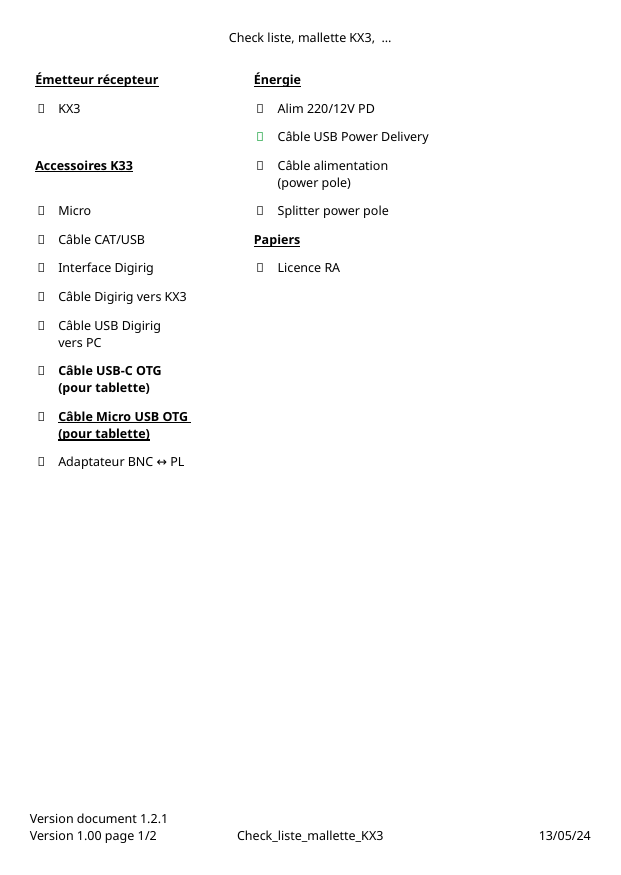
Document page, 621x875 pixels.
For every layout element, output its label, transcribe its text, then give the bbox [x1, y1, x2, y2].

table_cell  [30, 225, 52, 254]
table_cell [230, 151, 248, 197]
table_cell [52, 733, 230, 762]
table_cell [30, 123, 52, 151]
table_cell [248, 311, 272, 357]
table_cell [230, 357, 248, 402]
table_header [230, 66, 248, 94]
table_cell [248, 733, 272, 762]
table_cell [248, 705, 272, 733]
table_cell  [30, 448, 52, 476]
table_cell [30, 476, 52, 505]
table_cell [52, 562, 230, 591]
table_cell [30, 562, 52, 591]
table_cell [272, 591, 478, 619]
table_cell [248, 534, 272, 562]
table_cell Câble USB-C OTG (pour tablette) [52, 357, 230, 402]
table_cell [230, 311, 248, 357]
table_cell [272, 733, 478, 762]
table_cell [248, 619, 272, 648]
table_cell Splitter power pole [272, 197, 478, 225]
table_cell [52, 648, 230, 676]
table_cell [230, 705, 248, 733]
table_cell [248, 448, 272, 476]
table_cell  [30, 402, 52, 448]
table_header Énergie [248, 66, 478, 94]
table_cell [230, 619, 248, 648]
table_cell [30, 733, 52, 762]
table_cell [248, 591, 272, 619]
table_cell [272, 619, 478, 648]
table_cell [230, 123, 248, 151]
table_cell Licence RA [272, 254, 478, 282]
table_cell  [248, 197, 272, 225]
table_cell [52, 619, 230, 648]
table_cell Alim 220/12V PD [272, 94, 478, 123]
table_cell [52, 476, 230, 505]
table_cell  [30, 357, 52, 402]
table_cell [272, 402, 478, 448]
table_cell [30, 648, 52, 676]
table_cell [230, 733, 248, 762]
table_cell Papiers [248, 225, 478, 254]
table_cell [52, 534, 230, 562]
table_cell Câble alimentation (power pole) [272, 151, 478, 197]
table_cell [30, 591, 52, 619]
table_cell Interface Digirig [52, 254, 230, 282]
table_cell Câble Micro USB OTG (pour tablette) [52, 402, 230, 448]
table_cell [230, 476, 248, 505]
table_cell [30, 619, 52, 648]
table_cell [272, 283, 478, 311]
table_cell  [248, 123, 272, 151]
table_cell [272, 311, 478, 357]
table_cell [52, 123, 230, 151]
table_cell KX3 [52, 94, 230, 123]
table_cell Câble CAT/USB [52, 225, 230, 254]
table_cell [230, 648, 248, 676]
table_cell [52, 676, 230, 705]
table_cell [272, 648, 478, 676]
table_header Émetteur récepteur [30, 66, 230, 94]
table_cell [230, 505, 248, 533]
table_cell [272, 476, 478, 505]
table_cell [272, 676, 478, 705]
table_cell [230, 591, 248, 619]
table_cell [230, 448, 248, 476]
table_cell [52, 705, 230, 733]
table_cell Adaptateur BNC ↔ PL [52, 448, 230, 476]
table_cell  [30, 94, 52, 123]
table_cell Câble USB Power Delivery [272, 123, 478, 151]
table_cell [272, 534, 478, 562]
table_cell [248, 562, 272, 591]
table_cell [230, 254, 248, 282]
table_cell [230, 402, 248, 448]
table_cell [230, 534, 248, 562]
table_cell [30, 676, 52, 705]
table_cell  [30, 311, 52, 357]
table_cell [248, 283, 272, 311]
table_cell [230, 562, 248, 591]
table_cell [230, 225, 248, 254]
table_cell [248, 648, 272, 676]
table_cell  [248, 94, 272, 123]
table_cell  [248, 151, 272, 197]
table_cell [230, 676, 248, 705]
table_cell [30, 534, 52, 562]
table_cell [272, 357, 478, 402]
table_cell [272, 448, 478, 476]
table_cell  [30, 197, 52, 225]
table_cell [272, 505, 478, 533]
table_cell  [30, 283, 52, 311]
table_cell [30, 705, 52, 733]
table_cell Micro [52, 197, 230, 225]
table_cell [52, 505, 230, 533]
table_cell [248, 676, 272, 705]
table_cell [230, 94, 248, 123]
table_cell Câble USB Digirig vers PC [52, 311, 230, 357]
table_cell [248, 505, 272, 533]
table_cell [230, 283, 248, 311]
text Check liste, mallette KX3, … [29, 29, 591, 47]
table_cell [52, 591, 230, 619]
table_cell [30, 505, 52, 533]
table_cell Câble Digirig vers KX3 [52, 283, 230, 311]
table_cell [248, 357, 272, 402]
table_cell [248, 402, 272, 448]
table_cell Accessoires K33 [30, 151, 230, 197]
table_cell [272, 705, 478, 733]
table_cell [248, 476, 272, 505]
table_cell [272, 562, 478, 591]
table_cell  [30, 254, 52, 282]
table_cell [230, 197, 248, 225]
table_cell  [248, 254, 272, 282]
